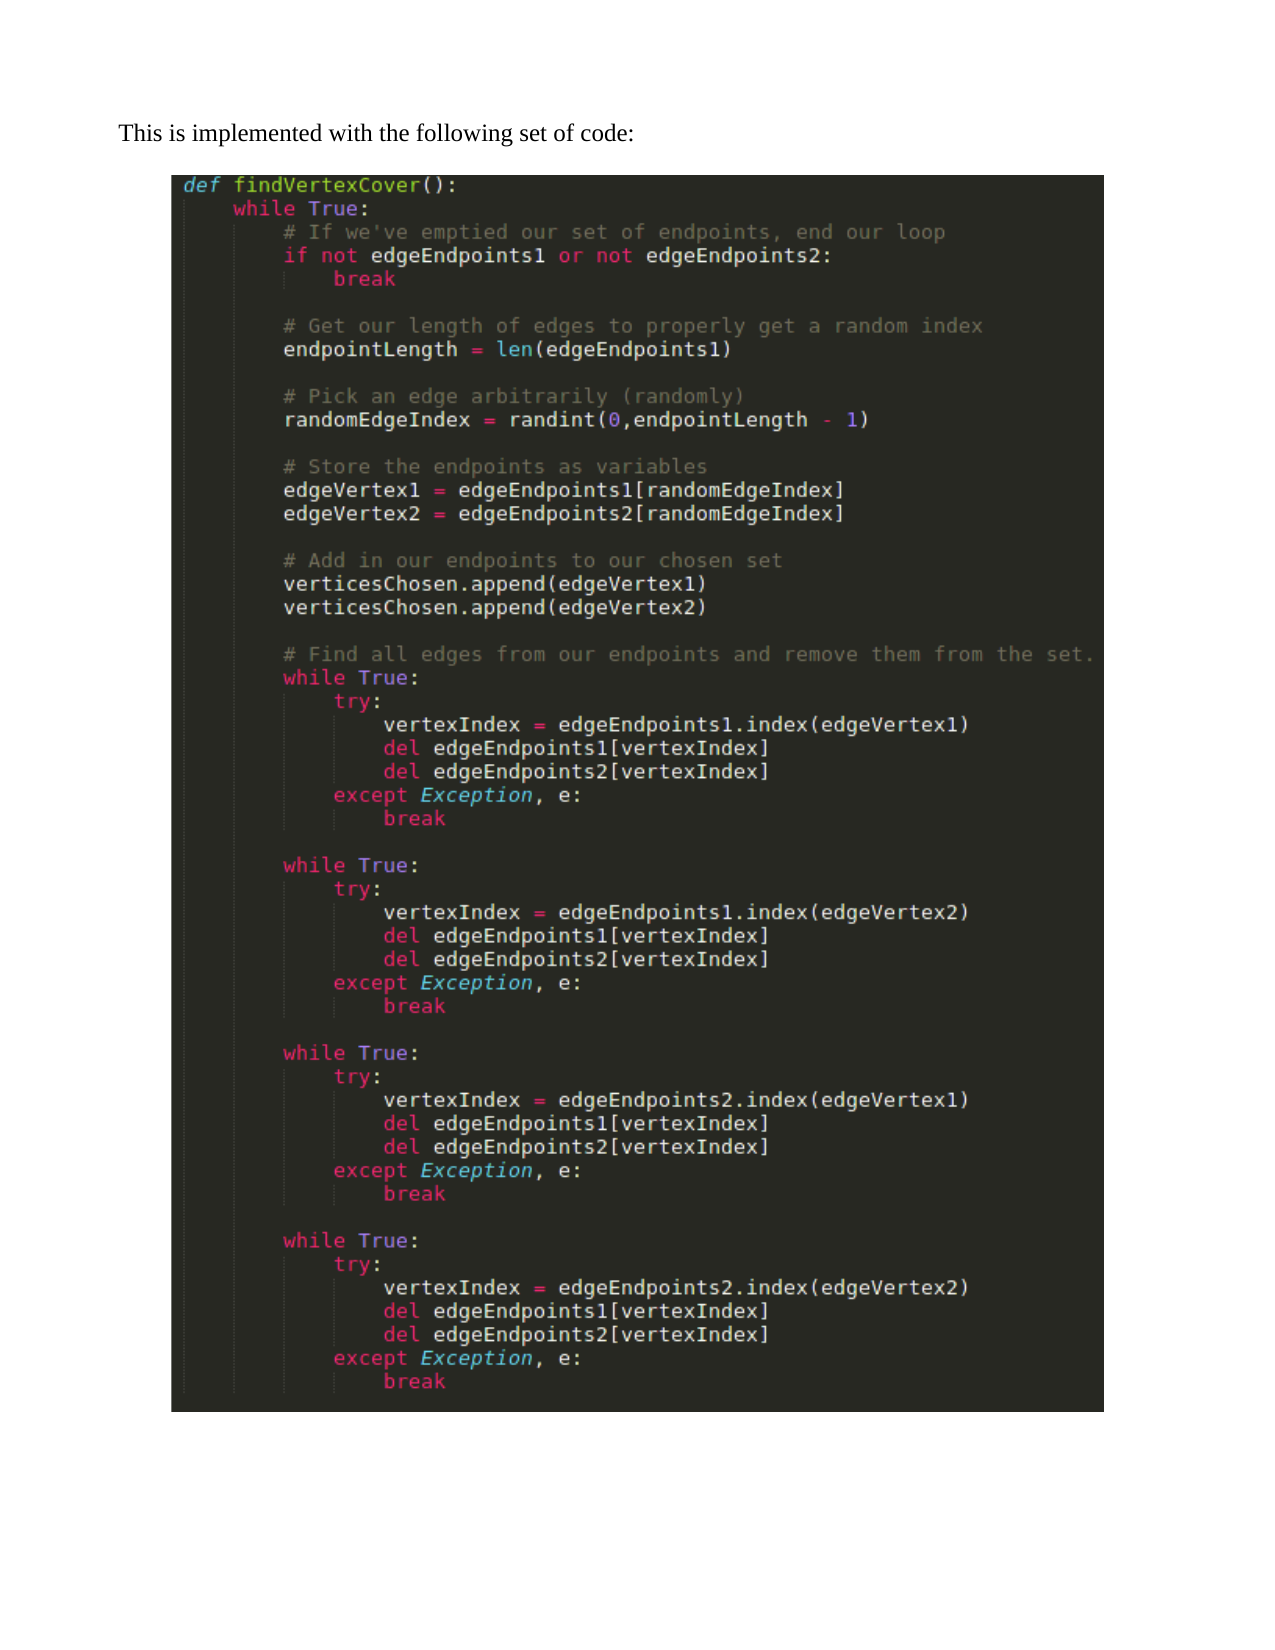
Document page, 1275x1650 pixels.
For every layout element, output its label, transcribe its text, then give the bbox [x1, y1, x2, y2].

picture [171, 175, 1104, 1412]
text This is implemented with the following set of code: [118, 118, 1157, 147]
